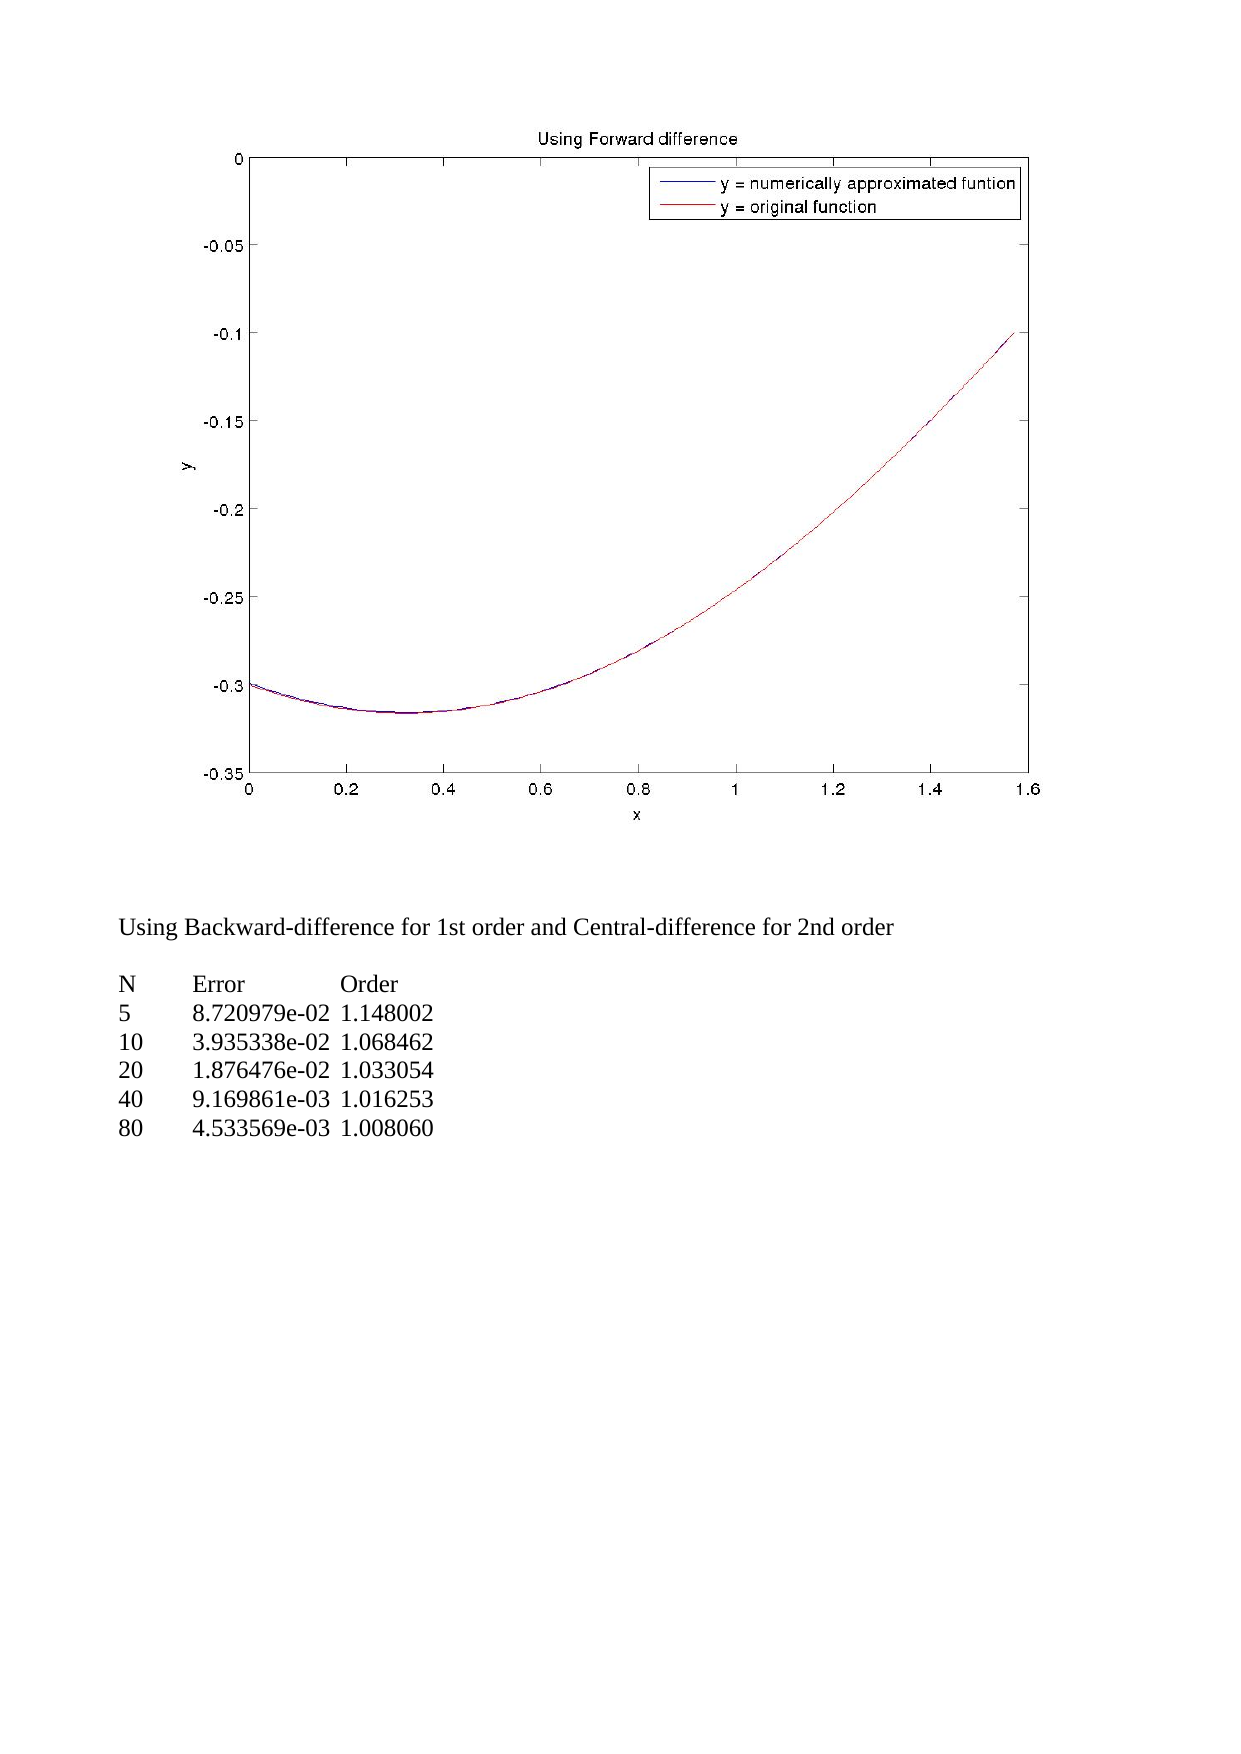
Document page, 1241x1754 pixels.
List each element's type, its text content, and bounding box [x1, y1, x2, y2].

text N Error Order [118, 969, 1122, 998]
text 80 4.533569e-03 1.008060 [118, 1113, 1122, 1142]
picture [118, 100, 1123, 855]
text 5 8.720979e-02 1.148002 [118, 998, 1122, 1027]
text 10 3.935338e-02 1.068462 [118, 1027, 1122, 1055]
text Using Backward-difference for 1st order and Central-difference for 2nd order [118, 912, 1122, 940]
text 20 1.876476e-02 1.033054 [118, 1055, 1122, 1084]
text 40 9.169861e-03 1.016253 [118, 1084, 1122, 1113]
